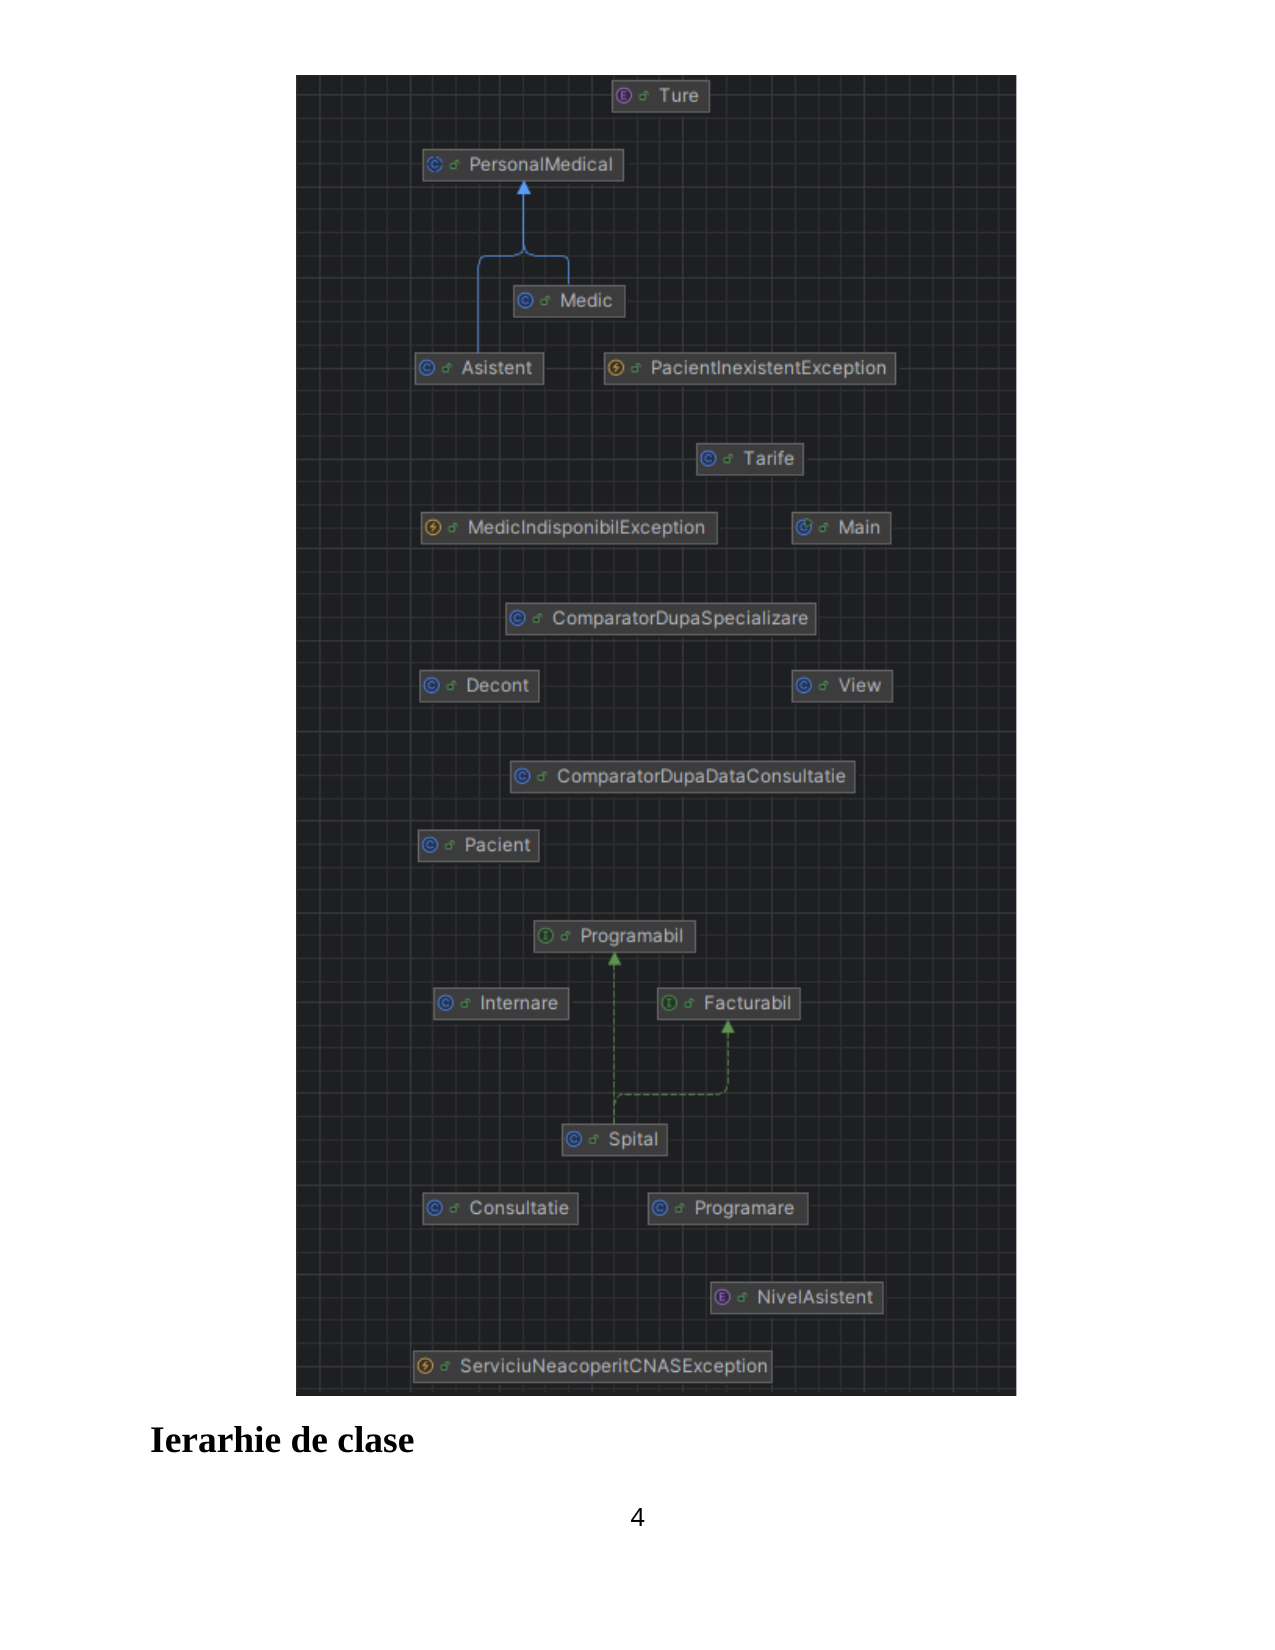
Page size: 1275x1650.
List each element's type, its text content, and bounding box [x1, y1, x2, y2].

text Ierarhie de clase [150, 1417, 1125, 1460]
